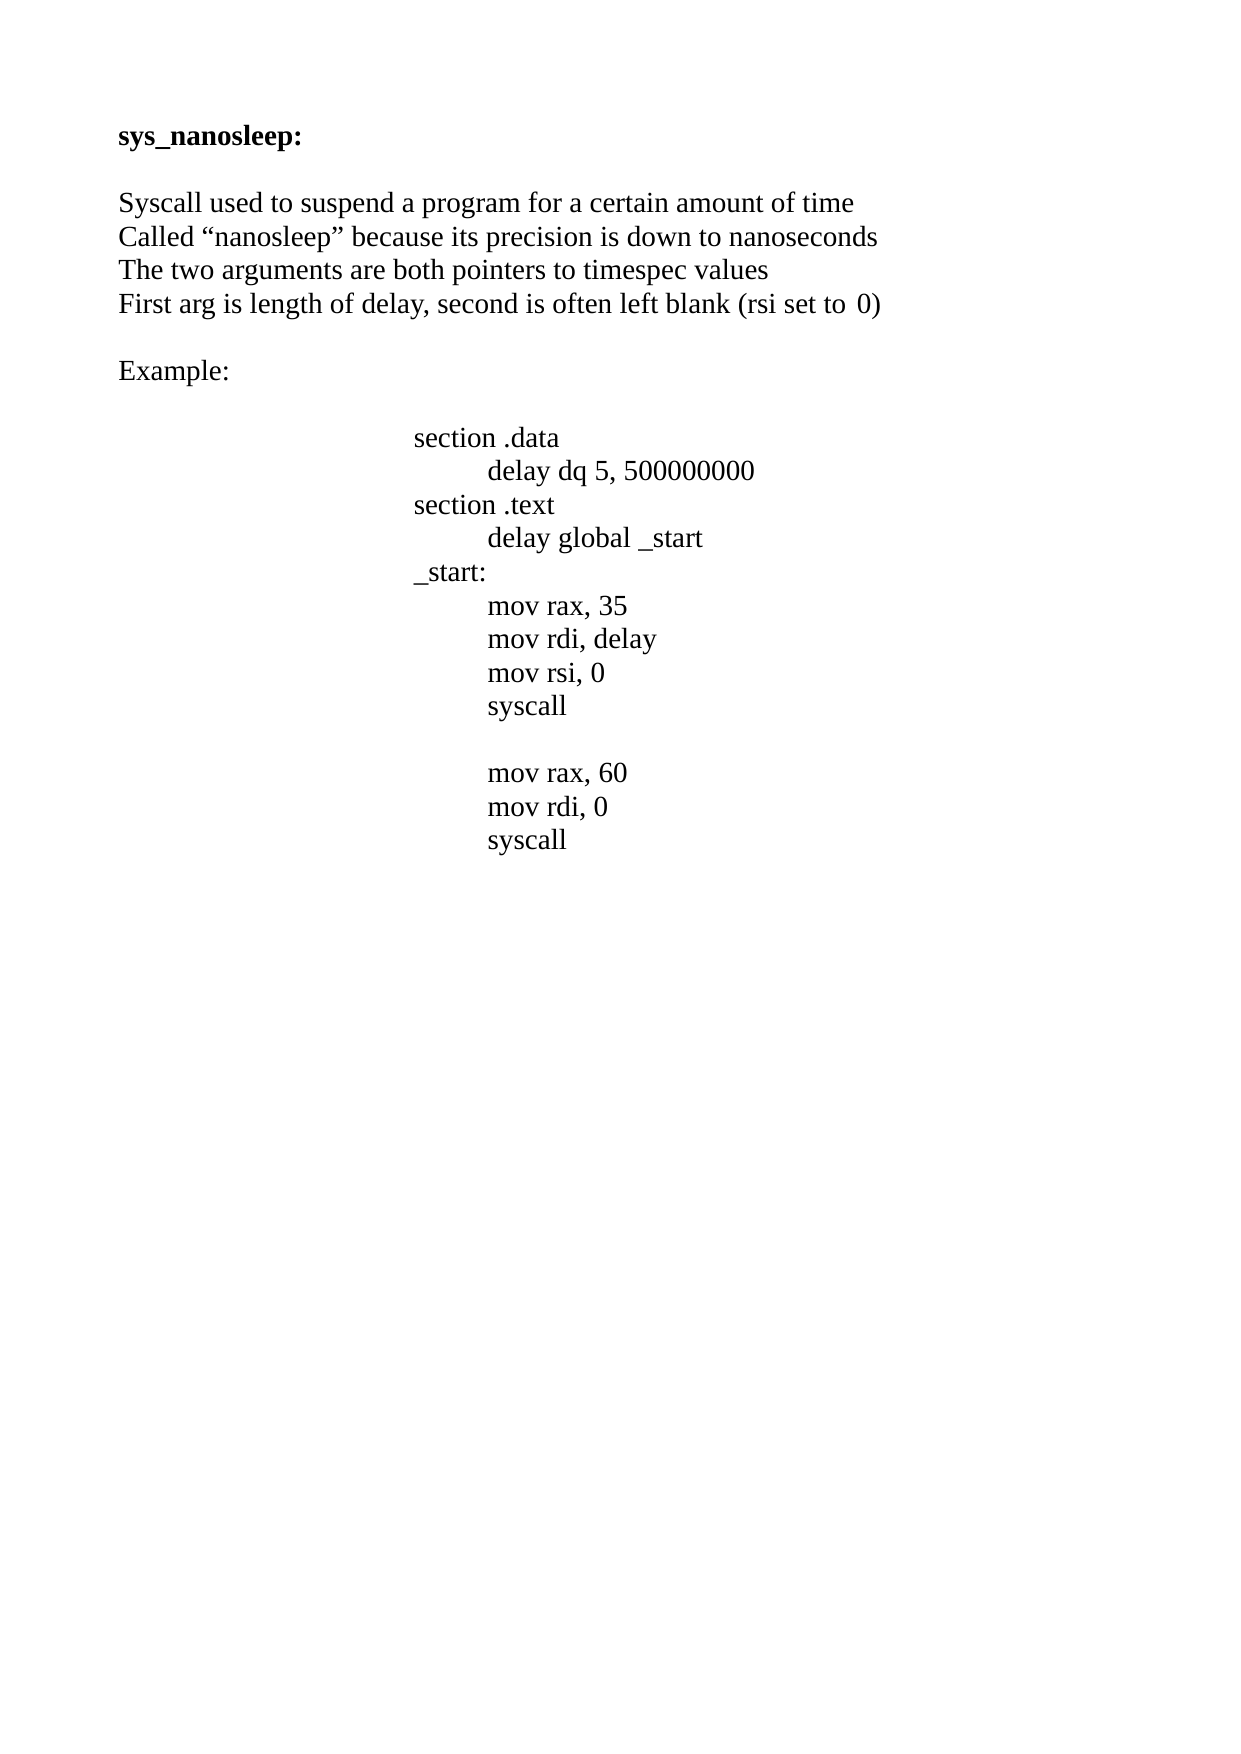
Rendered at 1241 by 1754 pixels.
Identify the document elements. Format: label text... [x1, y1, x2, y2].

text Syscall used to suspend a program for a certain amount of time [118, 185, 1122, 219]
text delay dq 5, 500000000 [118, 453, 1122, 487]
text First arg is length of delay, second is often left blank (rsi set to 0) [118, 286, 1122, 319]
text mov rdi, delay [118, 621, 1122, 655]
text delay global _start [118, 521, 1122, 554]
text syscall [118, 822, 1122, 856]
text mov rax, 60 [118, 755, 1122, 789]
text section .data [118, 420, 1122, 453]
text Example: [118, 353, 1122, 386]
text mov rax, 35 [118, 588, 1122, 621]
text mov rsi, 0 [118, 655, 1122, 688]
text _start: [118, 554, 1122, 588]
text mov rdi, 0 [118, 789, 1122, 822]
text Called “nanosleep” because its precision is down to nanoseconds [118, 219, 1122, 252]
text sys_nanosleep: [118, 118, 1122, 152]
text section .text [118, 487, 1122, 521]
text The two arguments are both pointers to timespec values [118, 252, 1122, 286]
text syscall [118, 688, 1122, 722]
